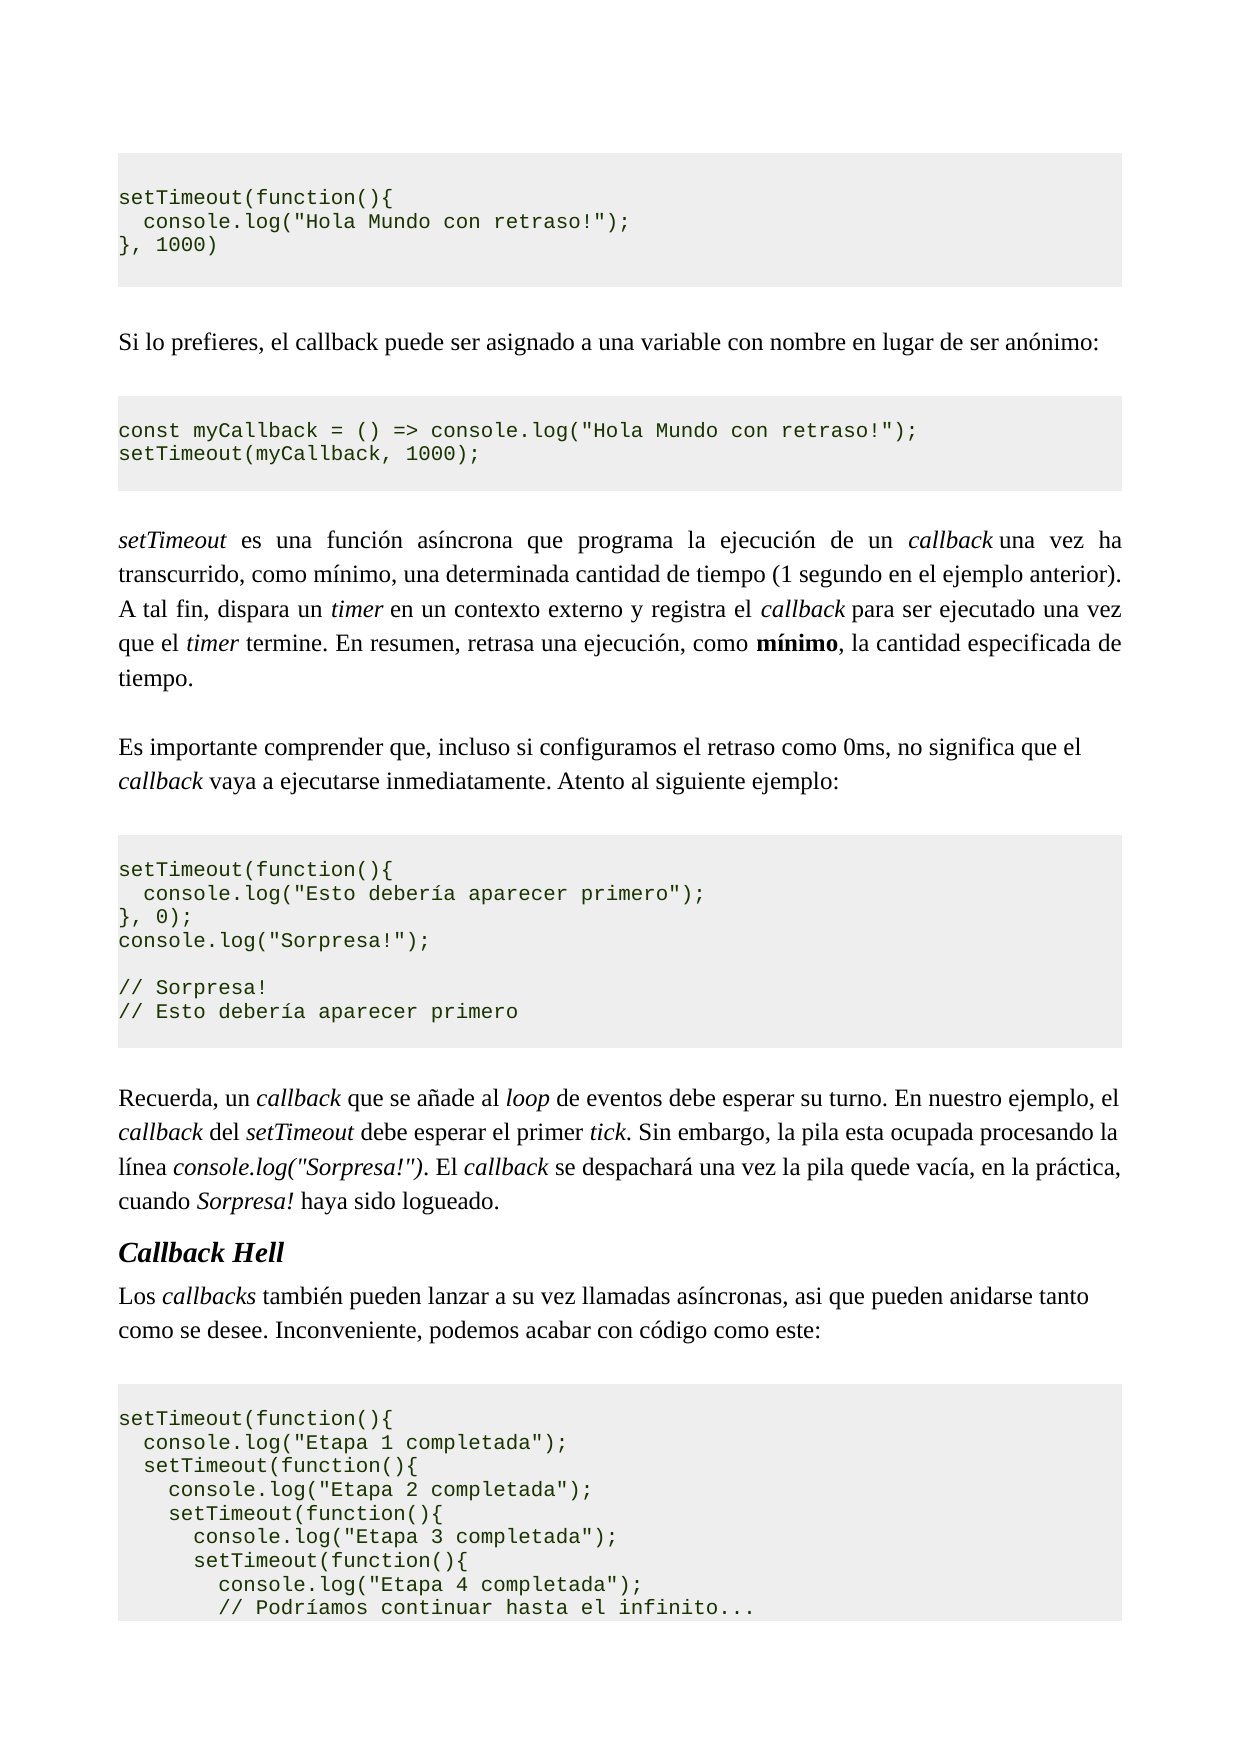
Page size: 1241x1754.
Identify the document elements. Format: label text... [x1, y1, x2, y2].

text }, 1000) [118, 234, 1122, 258]
text setTimeout(function(){ [118, 1503, 1122, 1526]
text setTimeout(function(){ [118, 187, 1122, 211]
text console.log("Etapa 4 completada"); [118, 1574, 1122, 1597]
text console.log("Etapa 3 completada"); [118, 1526, 1122, 1550]
text Si lo prefieres, el callback puede ser asignado a una variable con nombre en lugar de ser anónimo: [118, 327, 1122, 356]
text setTimeout(function(){ [118, 1550, 1122, 1574]
text Es importante comprender que, incluso si configuramos el retraso como 0ms, no significa que el callback vaya a ejecutarse inmediatamente. Atento al siguiente ejemplo: [118, 732, 1122, 795]
text console.log("Hola Mundo con retraso!"); [118, 211, 1122, 234]
text setTimeout(function(){ [118, 1408, 1122, 1432]
text // Sorpresa! [118, 977, 1122, 1001]
subtitle Callback Hell [118, 1235, 1122, 1269]
text console.log("Sorpresa!"); [118, 930, 1122, 953]
text setTimeout(myCallback, 1000); [118, 443, 1122, 467]
text // Podríamos continuar hasta el infinito... [118, 1597, 1122, 1621]
text console.log("Etapa 1 completada"); [118, 1432, 1122, 1456]
text const myCallback = () => console.log("Hola Mundo con retraso!"); [118, 419, 1122, 443]
text }, 0); [118, 906, 1122, 930]
text setTimeout(function(){ [118, 1456, 1122, 1479]
text setTimeout(function(){ [118, 859, 1122, 883]
text console.log("Etapa 2 completada"); [118, 1479, 1122, 1503]
text console.log("Esto debería aparecer primero"); [118, 883, 1122, 906]
text setTimeout es una función asíncrona que programa la ejecución de un callback una vez ha transcurrido, como mínimo, una determinada cantidad de tiempo (1 segundo en el ejemplo anterior). A tal fin, dispara un timer en un contexto externo y registra el callback para ser ejecutado una vez que el timer termine. En resumen, retrasa una ejecución, como mínimo, la cantidad especificada de tiempo. [118, 525, 1122, 692]
text // Esto debería aparecer primero [118, 1001, 1122, 1024]
text Los callbacks también pueden lanzar a su vez llamadas asíncronas, asi que pueden anidarse tanto como se desee. Inconveniente, podemos acabar con código como este: [118, 1281, 1122, 1344]
text Recuerda, un callback que se añade al loop de eventos debe esperar su turno. En nuestro ejemplo, el callback del setTimeout debe esperar el primer tick. Sin embargo, la pila esta ocupada procesando la línea console.log("Sorpresa!"). El callback se despachará una vez la pila quede vacía, en la práctica, cuando Sorpresa! haya sido logueado. [118, 1083, 1122, 1215]
